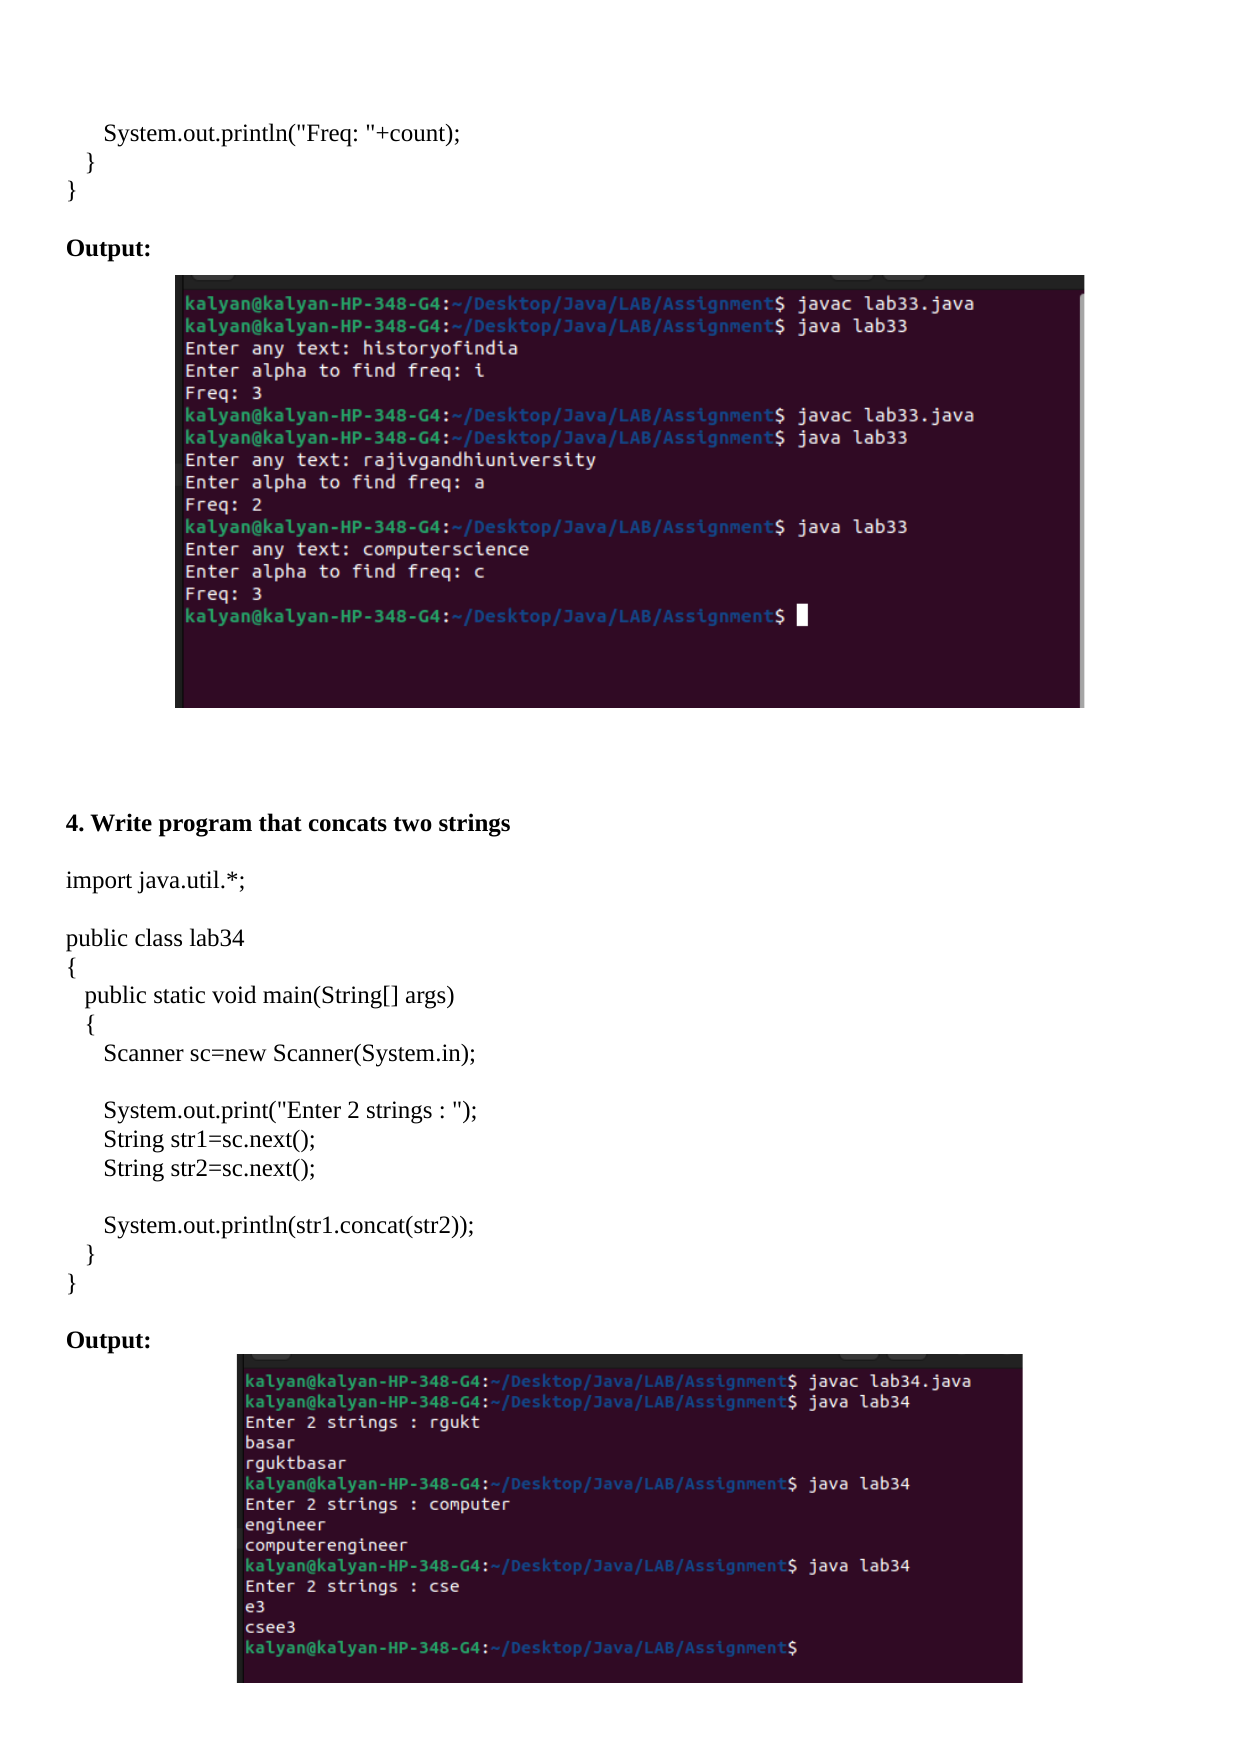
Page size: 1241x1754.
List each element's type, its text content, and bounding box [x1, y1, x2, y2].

text System.out.println(str1.concat(str2)); [66, 1211, 1194, 1239]
text } [66, 147, 1194, 176]
picture [236, 1354, 1023, 1683]
text } [66, 1239, 1194, 1268]
text { [66, 952, 1194, 981]
text public class lab34 [66, 923, 1194, 952]
text System.out.print("Enter 2 strings : "); [66, 1096, 1194, 1124]
text Scanner sc=new Scanner(System.in); [66, 1038, 1194, 1067]
text } [66, 176, 1194, 204]
text Output: [66, 1326, 1194, 1354]
text String str1=sc.next(); [66, 1124, 1194, 1153]
text { [66, 1009, 1194, 1038]
text public static void main(String[] args) [66, 981, 1194, 1009]
text import java.util.*; [66, 866, 1194, 894]
text Output: [66, 233, 1194, 262]
text 4. Write program that concats two strings [66, 808, 1194, 837]
picture [175, 275, 1085, 708]
text String str2=sc.next(); [66, 1153, 1194, 1182]
text } [66, 1268, 1194, 1297]
text System.out.println("Freq: "+count); [66, 118, 1194, 147]
